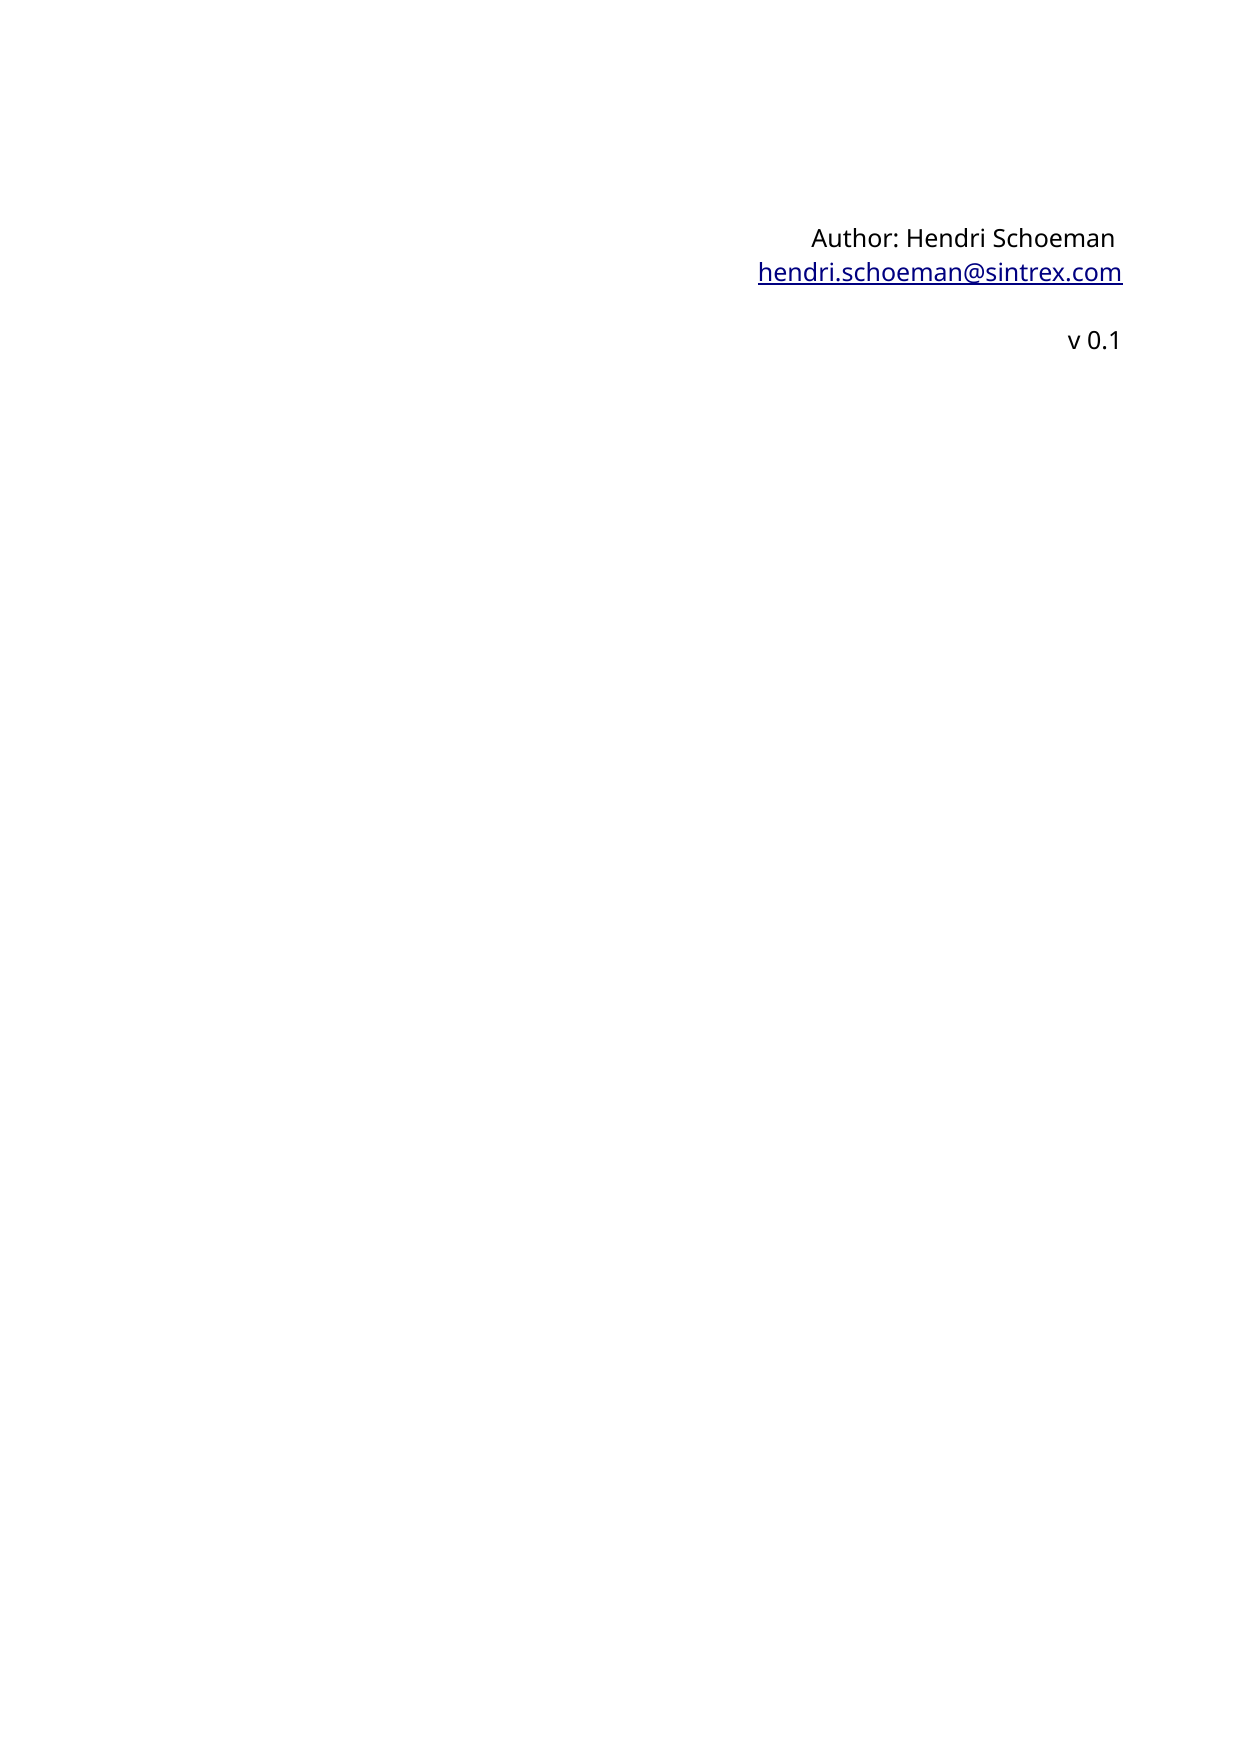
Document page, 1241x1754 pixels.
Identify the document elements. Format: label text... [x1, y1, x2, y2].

text Author: Hendri Schoeman hendri.schoeman@sintrex.com [118, 220, 1122, 288]
text v 0.1 [118, 322, 1122, 357]
